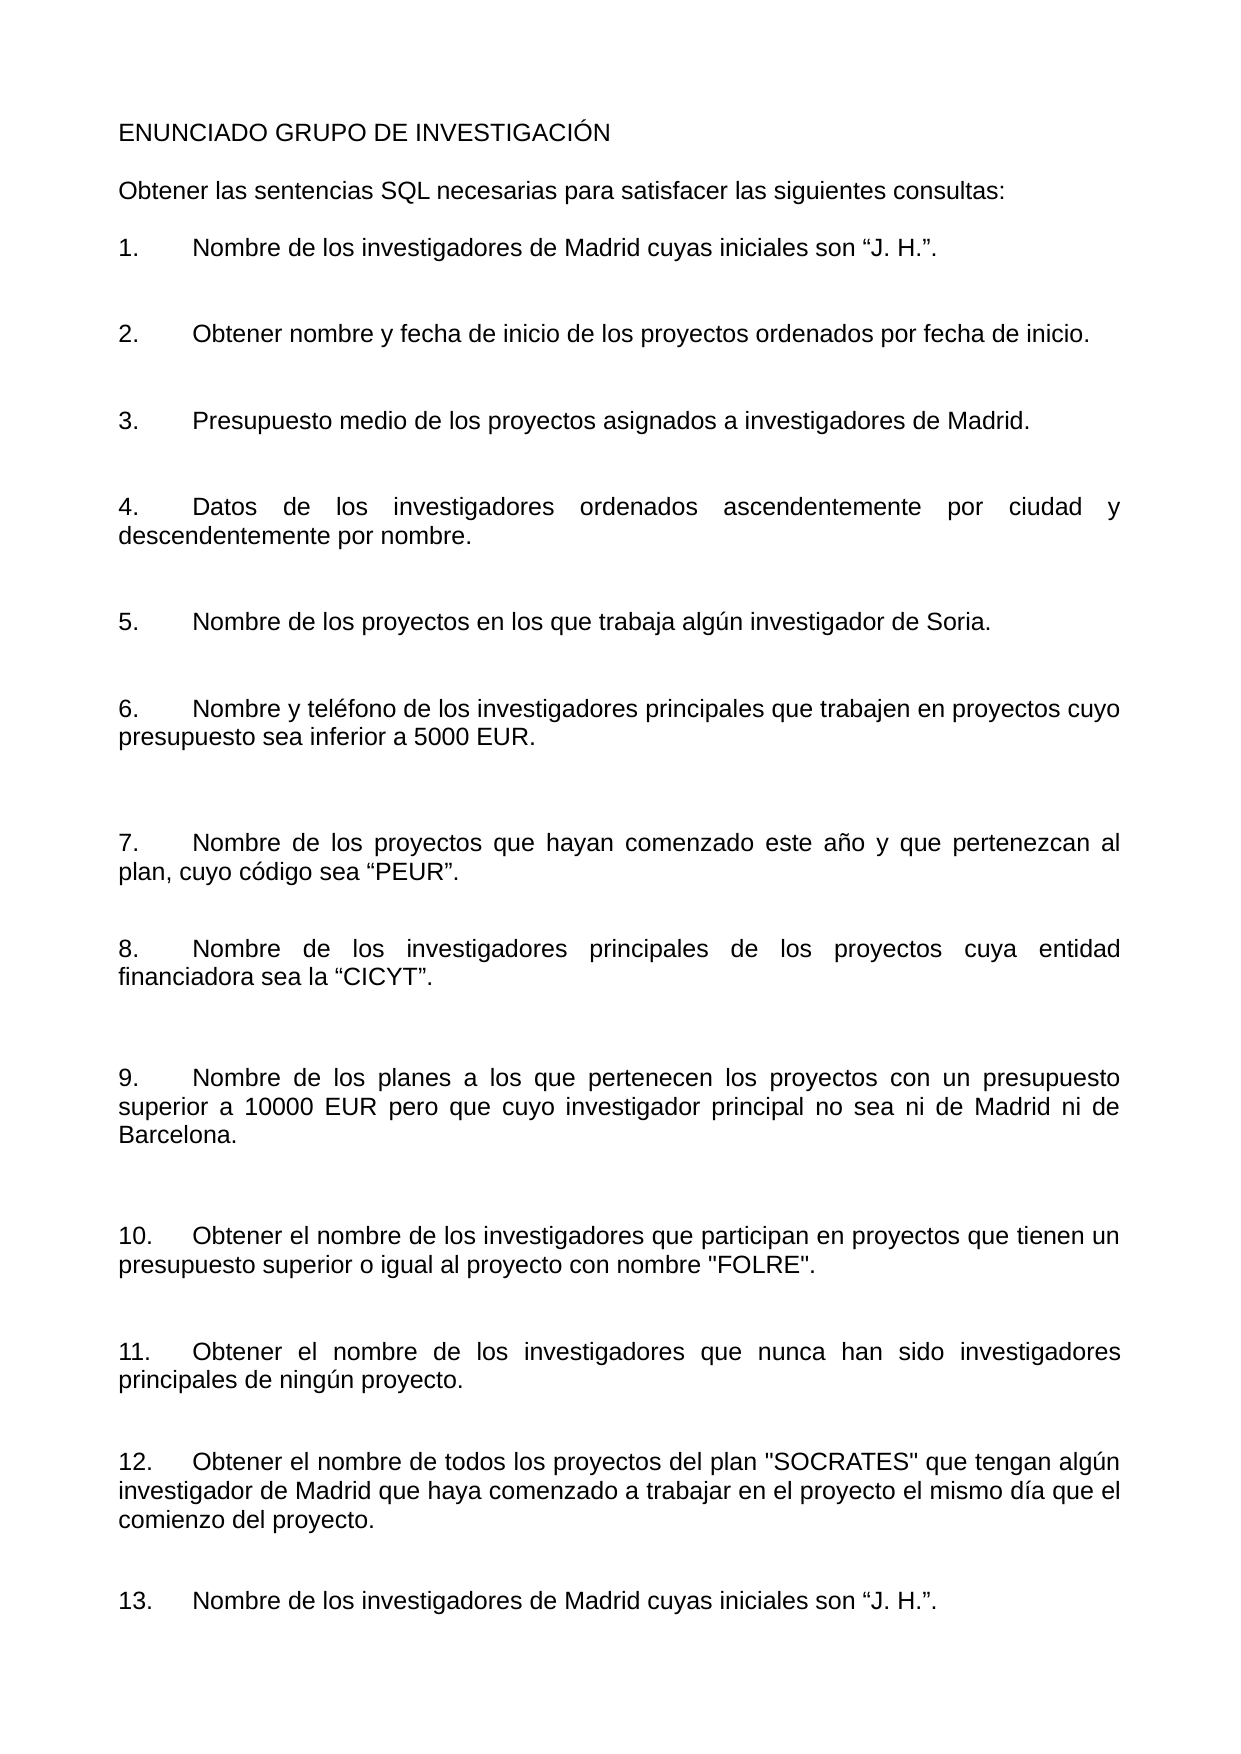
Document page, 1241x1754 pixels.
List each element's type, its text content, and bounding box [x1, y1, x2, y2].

list Obtener el nombre de los investigadores que participan en proyectos que tienen un presupuesto superior o igual al proyecto con nombre "FOLRE". [118, 1221, 1122, 1278]
list Obtener nombre y fecha de inicio de los proyectos ordenados por fecha de inicio. [118, 319, 1122, 348]
list Nombre de los proyectos que hayan comenzado este año y que pertenezcan al plan, cuyo código sea “PEUR”. [118, 828, 1122, 886]
list Nombre de los investigadores principales de los proyectos cuya entidad financiadora sea la “CICYT”. [118, 933, 1122, 991]
list Nombre y teléfono de los investigadores principales que trabajen en proyectos cuyo presupuesto sea inferior a 5000 EUR. [118, 693, 1122, 751]
list Obtener el nombre de los investigadores que nunca han sido investigadores principales de ningún proyecto. [118, 1336, 1122, 1394]
text ENUNCIADO GRUPO DE INVESTIGACIÓN [118, 118, 1122, 147]
list Presupuesto medio de los proyectos asignados a investigadores de Madrid. [118, 406, 1122, 434]
list Nombre de los planes a los que pertenecen los proyectos con un presupuesto superior a 10000 EUR pero que cuyo investigador principal no sea ni de Madrid ni de Barcelona. [118, 1063, 1122, 1149]
list Datos de los investigadores ordenados ascendentemente por ciudad y descendentemente por nombre. [118, 492, 1122, 549]
list Nombre de los proyectos en los que trabaja algún investigador de Soria. [118, 607, 1122, 636]
list Obtener el nombre de todos los proyectos del plan "SOCRATES" que tengan algún investigador de Madrid que haya comenzado a trabajar en el proyecto el mismo día que el comienzo del proyecto. [118, 1447, 1122, 1533]
list Nombre de los investigadores de Madrid cuyas iniciales son “J. H.”. [118, 1586, 1122, 1615]
text Obtener las sentencias SQL necesarias para satisfacer las siguientes consultas: [118, 176, 1122, 204]
list Nombre de los investigadores de Madrid cuyas iniciales son “J. H.”. [118, 233, 1122, 262]
